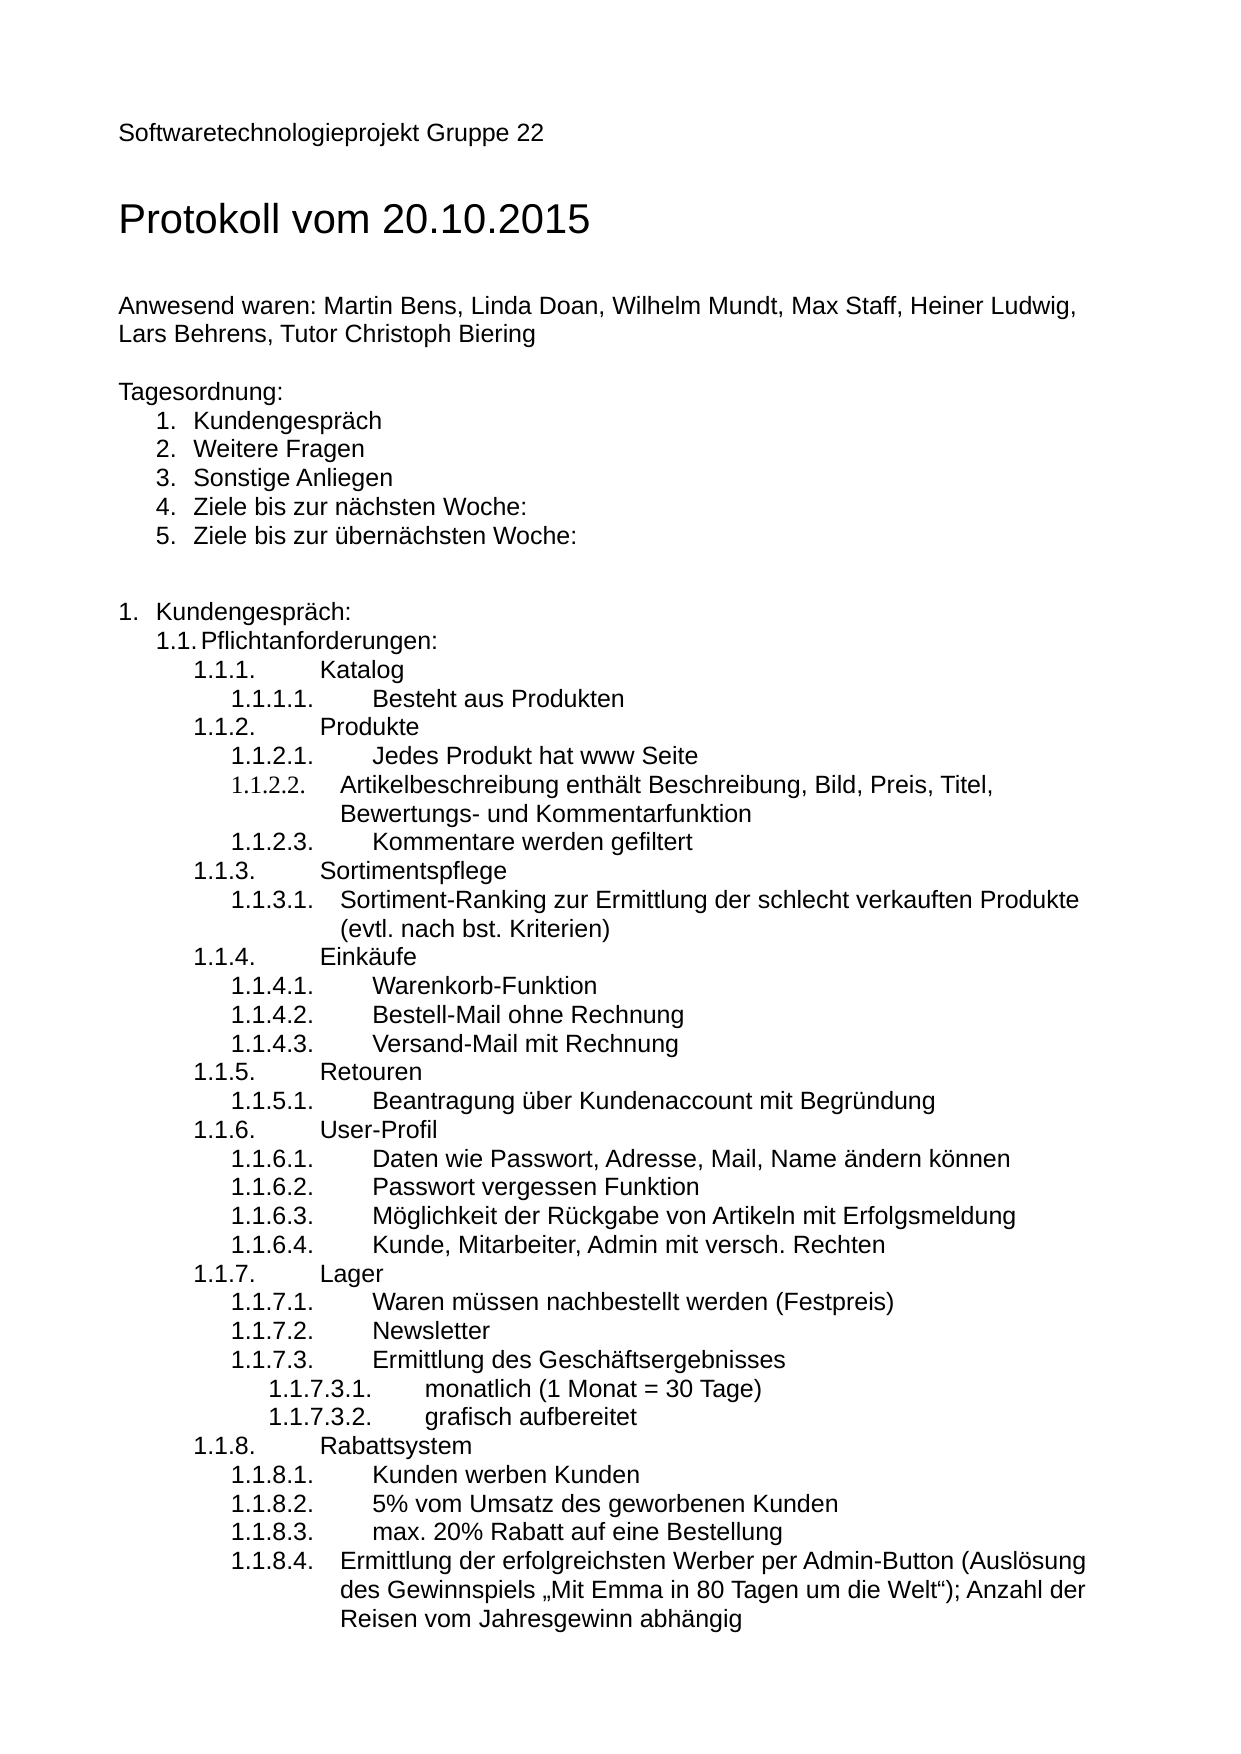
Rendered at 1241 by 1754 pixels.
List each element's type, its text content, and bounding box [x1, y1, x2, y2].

list 5% vom Umsatz des geworbenen Kunden [231, 1489, 1122, 1517]
list Besteht aus Produkten [231, 683, 1122, 712]
list Versand-Mail mit Rechnung [231, 1029, 1122, 1057]
list Kundengespräch: [118, 597, 1122, 626]
list Bestell-Mail ohne Rechnung [231, 1000, 1122, 1029]
list Kundengespräch [156, 406, 1122, 434]
list Weitere Fragen [156, 434, 1122, 463]
list Einkäufe [193, 942, 1122, 971]
list Sonstige Anliegen [156, 463, 1122, 492]
list Ziele bis zur übernächsten Woche: [156, 521, 1122, 549]
list Retouren [193, 1057, 1122, 1086]
list Warenkorb-Funktion [231, 971, 1122, 1000]
list User-Profil [193, 1115, 1122, 1144]
list Kommentare werden gefiltert [231, 827, 1122, 856]
text Protokoll vom 20.10.2015 [118, 195, 1122, 243]
list grafisch aufbereitet [268, 1402, 1122, 1431]
text Anwesend waren: Martin Bens, Linda Doan, Wilhelm Mundt, Max Staff, Heiner Ludwig, Lars Behrens, Tutor Christoph Biering [118, 291, 1122, 348]
list Artikelbeschreibung enthält Beschreibung, Bild, Preis, Titel, Bewertungs- und Kommentarfunktion [231, 770, 1122, 827]
list Jedes Produkt hat www Seite [231, 741, 1122, 770]
list Möglichkeit der Rückgabe von Artikeln mit Erfolgsmeldung [231, 1201, 1122, 1230]
list Ziele bis zur nächsten Woche: [156, 492, 1122, 521]
list Kunden werben Kunden [231, 1460, 1122, 1489]
list Kunde, Mitarbeiter, Admin mit versch. Rechten [231, 1230, 1122, 1259]
list monatlich (1 Monat = 30 Tage) [268, 1374, 1122, 1402]
list Newsletter [231, 1316, 1122, 1345]
list Sortiment-Ranking zur Ermittlung der schlecht verkauften Produkte (evtl. nach bst. Kriterien) [231, 885, 1122, 942]
text Tagesordnung: [118, 377, 1122, 406]
list Produkte [193, 712, 1122, 741]
list Daten wie Passwort, Adresse, Mail, Name ändern können [231, 1144, 1122, 1172]
list Rabattsystem [193, 1431, 1122, 1460]
list max. 20% Rabatt auf eine Bestellung [231, 1517, 1122, 1546]
list Katalog [193, 655, 1122, 683]
list Passwort vergessen Funktion [231, 1172, 1122, 1201]
text Softwaretechnologieprojekt Gruppe 22 [118, 118, 1122, 147]
list Lager [193, 1259, 1122, 1287]
list Pflichtanforderungen: [156, 626, 1122, 655]
list Beantragung über Kundenaccount mit Begründung [231, 1086, 1122, 1115]
list Waren müssen nachbestellt werden (Festpreis) [231, 1287, 1122, 1316]
list Sortimentspflege [193, 856, 1122, 885]
list Ermittlung der erfolgreichsten Werber per Admin-Button (Auslösung des Gewinnspiels „Mit Emma in 80 Tagen um die Welt“); Anzahl der Reisen vom Jahresgewinn abhängig [231, 1546, 1122, 1632]
list Ermittlung des Geschäftsergebnisses [231, 1345, 1122, 1374]
